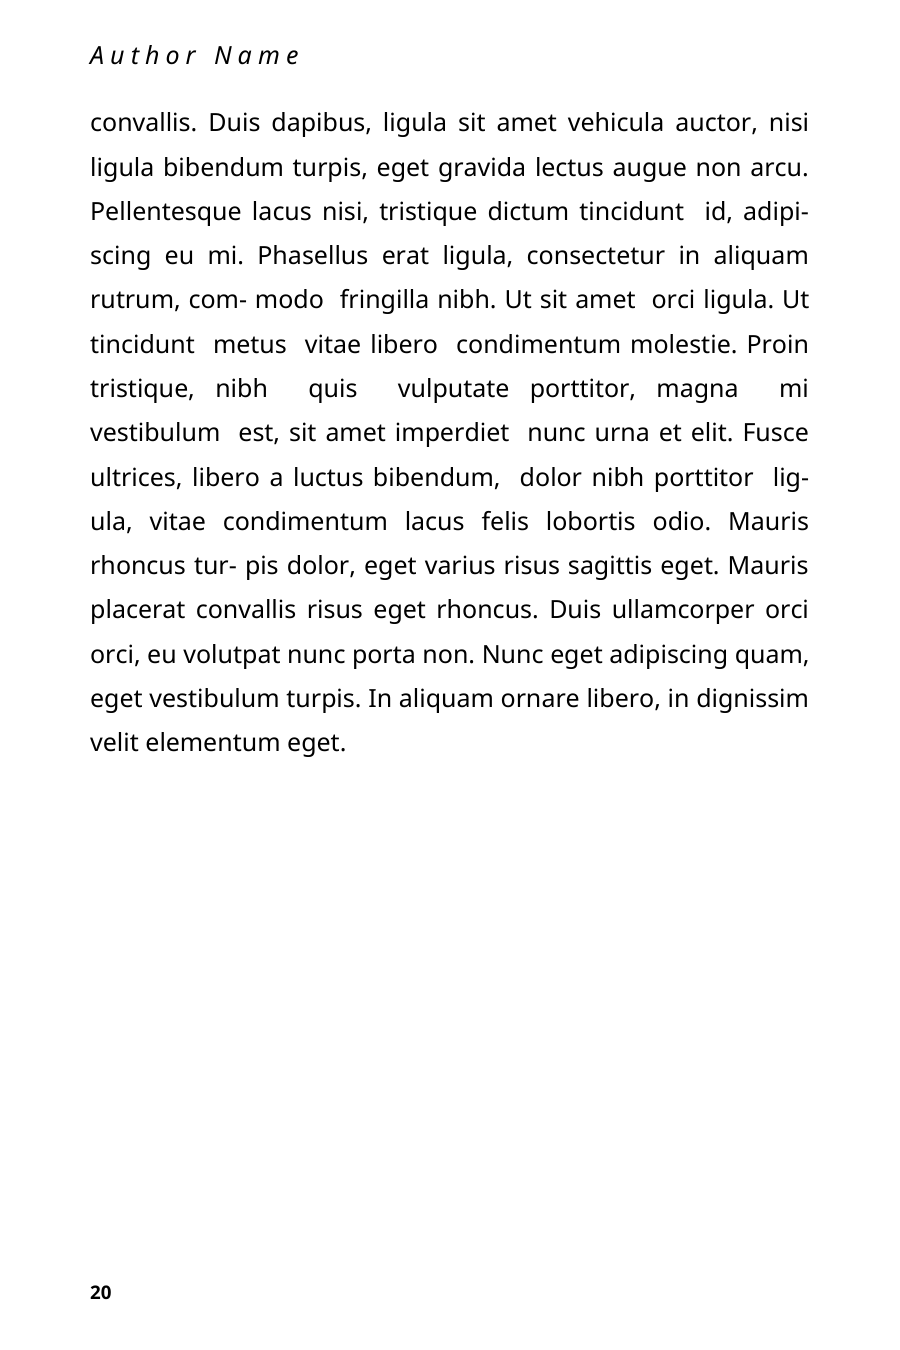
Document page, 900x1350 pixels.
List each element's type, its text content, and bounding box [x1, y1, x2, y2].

text convallis. Duis dapibus, ligula sit amet vehicula auctor, nisi ligula bibendum turpis, eget gravida lectus augue non arcu. Pellentesque lacus nisi, tristique dictum tincidunt id, adipi- scing eu mi. Phasellus erat ligula, consectetur in aliquam rutrum, com- modo fringilla nibh. Ut sit amet orci ligula. Ut tincidunt metus vitae libero condimentum molestie. Proin tristique, nibh quis vulputate porttitor, magna mi vestibulum est, sit amet imperdiet nunc urna et elit. Fusce ultrices, libero a luctus bibendum, dolor nibh porttitor lig- ula, vitae condimentum lacus felis lobortis odio. Mauris rhoncus tur- pis dolor, eget varius risus sagittis eget. Mauris placerat convallis risus eget rhoncus. Duis ullamcorper orci orci, eu volutpat nunc porta non. Nunc eget adipiscing quam, eget vestibulum turpis. In aliquam ornare libero, in dignissim velit elementum eget. [90, 105, 810, 759]
